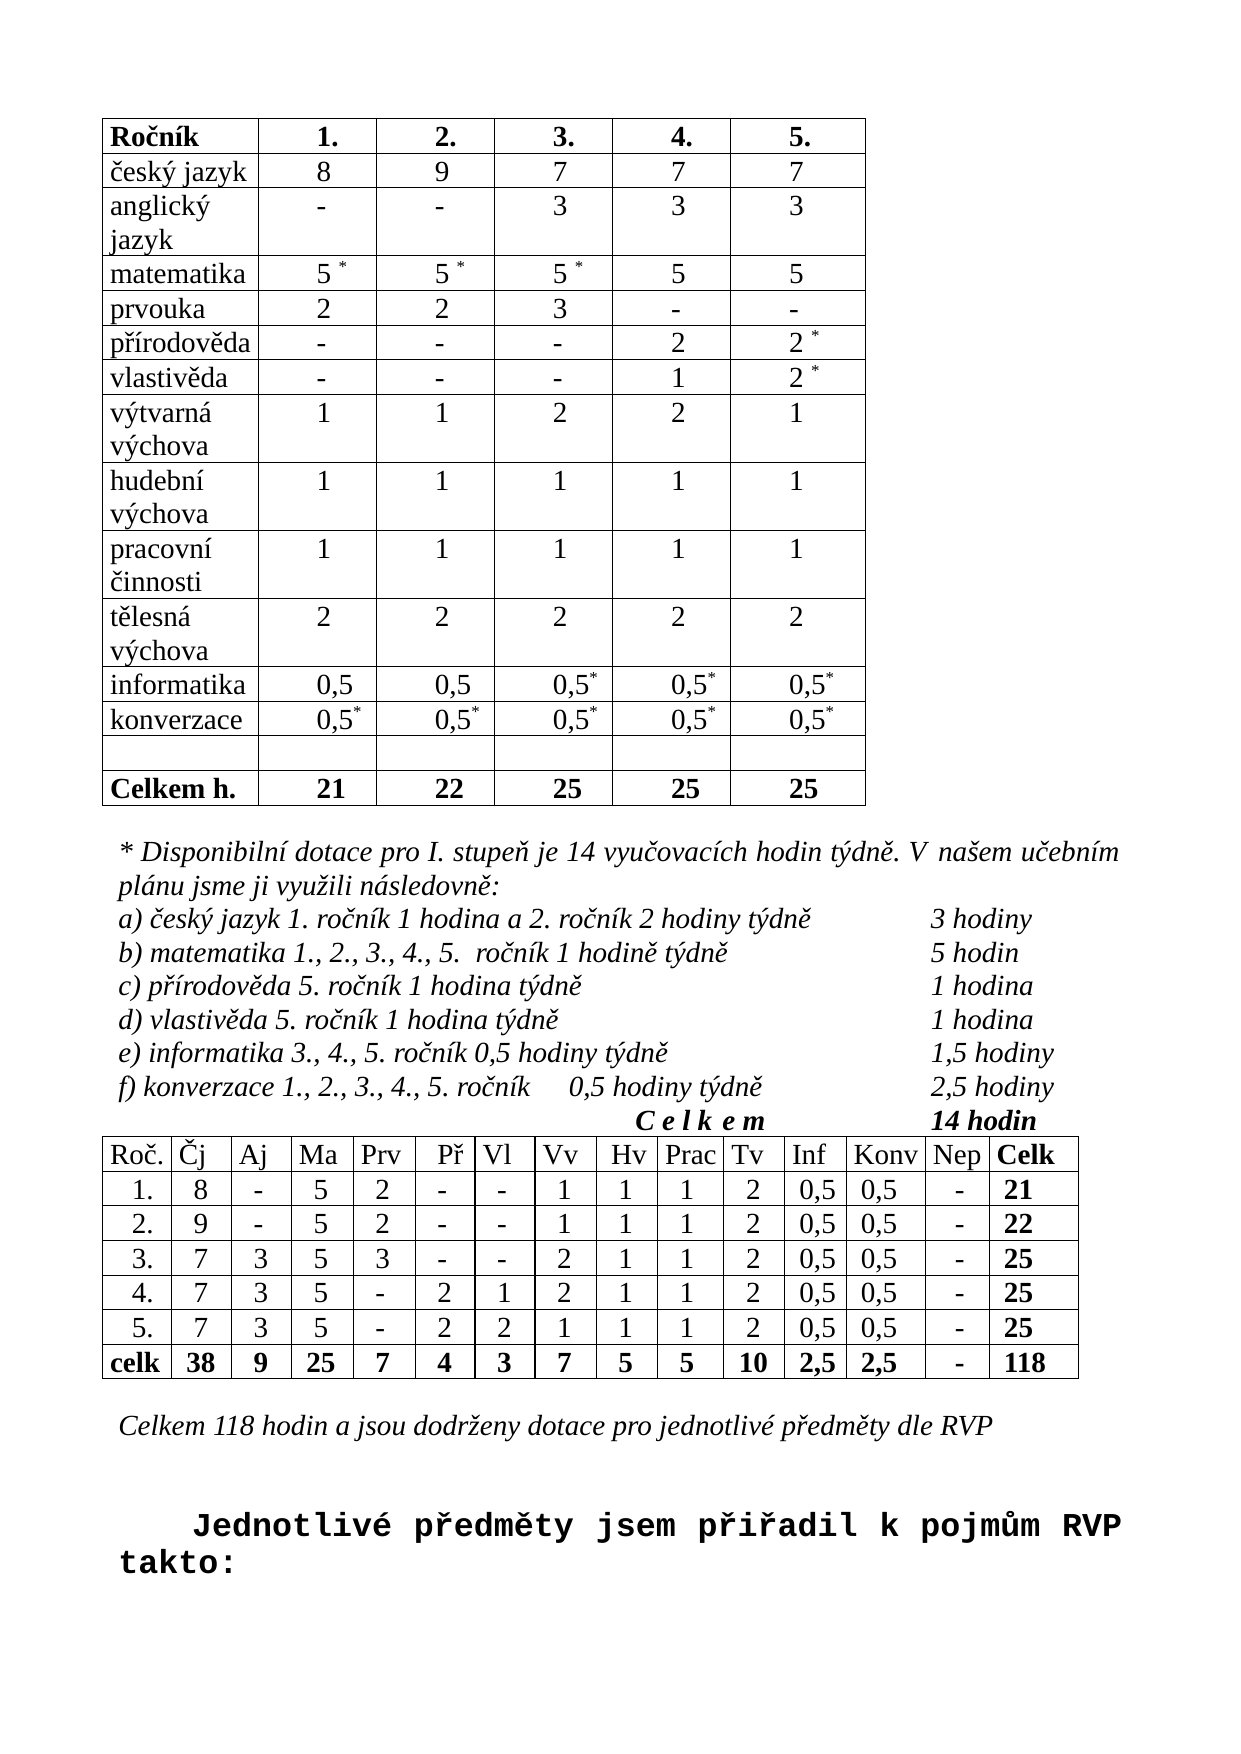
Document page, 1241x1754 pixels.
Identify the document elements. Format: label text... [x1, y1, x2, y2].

table_cell 0,5 [785, 1276, 846, 1309]
table_cell 25 [990, 1276, 1078, 1309]
table_cell 2 [724, 1241, 784, 1274]
table_cell 7 [172, 1276, 231, 1309]
table_header Tv [724, 1137, 784, 1171]
table_cell 7 [536, 1345, 596, 1378]
table_cell - [495, 326, 612, 359]
table_cell konverzace [103, 702, 258, 735]
table_cell 0,5 [785, 1206, 846, 1240]
table_cell 3 [354, 1241, 415, 1274]
table_cell celk [103, 1345, 171, 1378]
table_cell - [476, 1241, 534, 1274]
table_cell 2 [613, 326, 730, 359]
table_cell - [377, 360, 494, 394]
table_cell 1 [613, 463, 730, 530]
table_cell - [377, 188, 494, 255]
table_cell 5 [292, 1172, 353, 1205]
table_cell 2 [495, 599, 612, 666]
table_cell 3 [495, 291, 612, 324]
text Jednotlivé předměty jsem přiřadil k pojmům RVP takto: [118, 1508, 1122, 1584]
table_cell vlastivěda [103, 360, 258, 394]
table_cell - [926, 1206, 989, 1240]
table_cell 3 [495, 188, 612, 255]
table_cell 1 [377, 395, 494, 462]
table_cell 1 [597, 1276, 657, 1309]
table_cell 38 [172, 1345, 231, 1378]
table_cell 1 [597, 1206, 657, 1240]
table_cell přírodověda [103, 326, 258, 359]
table_cell 5 [613, 256, 730, 290]
table_cell anglický jazyk [103, 188, 258, 255]
table_header Konv [847, 1137, 925, 1171]
text C e l k e m 14 hodin [118, 1103, 1122, 1136]
table_cell 3 [476, 1345, 534, 1378]
table_cell 5 [292, 1206, 353, 1240]
table_cell 2 [476, 1310, 534, 1344]
table_cell 2 [536, 1241, 596, 1274]
table_cell 1 [731, 395, 865, 462]
table_cell český jazyk [103, 154, 258, 187]
table_header Nep [926, 1137, 989, 1171]
table_cell 5 [597, 1345, 657, 1378]
table_cell 2. [103, 1206, 171, 1240]
table_cell [613, 736, 730, 770]
table_cell - [259, 326, 376, 359]
table_cell 8 [172, 1172, 231, 1205]
table_cell 2 [724, 1276, 784, 1309]
table_cell - [232, 1206, 291, 1240]
table_cell 2 [731, 599, 865, 666]
table_cell 3 [232, 1310, 291, 1344]
table_cell 5 [292, 1310, 353, 1344]
table_header Hv [597, 1137, 657, 1171]
table_cell 9 [377, 154, 494, 187]
table_cell 25 [613, 771, 730, 804]
table_cell pracovní činnosti [103, 531, 258, 598]
table_cell - [731, 291, 865, 324]
table_cell 25 [292, 1345, 353, 1378]
table_cell 1 [495, 531, 612, 598]
table_header 5. [731, 119, 865, 153]
table_cell 0,5 [847, 1276, 925, 1309]
table_cell 3 [232, 1276, 291, 1309]
table_cell 0,5* [613, 702, 730, 735]
table_header Celk [990, 1137, 1078, 1171]
table_cell 25 [731, 771, 865, 804]
table_cell 0,5* [377, 702, 494, 735]
table_cell výtvarná výchova [103, 395, 258, 462]
table_cell 5 [731, 256, 865, 290]
table_cell 0,5 [785, 1172, 846, 1205]
table_cell 7 [172, 1241, 231, 1274]
table_cell hudební výchova [103, 463, 258, 530]
table_header Vl [476, 1137, 534, 1171]
table_header Inf [785, 1137, 846, 1171]
table_cell 0,5 [785, 1310, 846, 1344]
text b) matematika 1., 2., 3., 4., 5. ročník 1 hodině týdně 5 hodin [118, 935, 1122, 968]
table_header Aj [232, 1137, 291, 1171]
table_cell 8 [259, 154, 376, 187]
table_cell 5 * [377, 256, 494, 290]
table_cell 2 [377, 599, 494, 666]
table_cell 1 [377, 463, 494, 530]
table_cell 2 [536, 1276, 596, 1309]
table_cell - [495, 360, 612, 394]
table_cell 0,5* [731, 667, 865, 701]
text c) přírodověda 5. ročník 1 hodina týdně 1 hodina [118, 968, 1122, 1002]
table_cell 2 [259, 599, 376, 666]
table_cell 1 [658, 1172, 723, 1205]
table_cell - [259, 188, 376, 255]
table_cell 7 [731, 154, 865, 187]
table_cell 1 [613, 531, 730, 598]
table_header 2. [377, 119, 494, 153]
table_cell 7 [172, 1310, 231, 1344]
table_cell 0,5 [847, 1310, 925, 1344]
table_cell 2 [613, 599, 730, 666]
table_header Př [416, 1137, 474, 1171]
table_cell - [232, 1172, 291, 1205]
table_cell 1 [259, 395, 376, 462]
table_cell 3. [103, 1241, 171, 1274]
table_cell 2,5 [785, 1345, 846, 1378]
table_cell 4 [416, 1345, 474, 1378]
table_cell 1 [377, 531, 494, 598]
table_cell 9 [232, 1345, 291, 1378]
table_cell 3 [613, 188, 730, 255]
table_cell [259, 736, 376, 770]
table_cell - [926, 1276, 989, 1309]
table_cell - [926, 1345, 989, 1378]
table_cell 2 * [731, 326, 865, 359]
table_cell 1 [259, 463, 376, 530]
table_cell 2 [495, 395, 612, 462]
table_cell [103, 736, 258, 770]
table_cell - [377, 326, 494, 359]
table_cell 22 [990, 1206, 1078, 1240]
text f) konverzace 1., 2., 3., 4., 5. ročník 0,5 hodiny týdně 2,5 hodiny [118, 1069, 1122, 1103]
table_header Vv [536, 1137, 596, 1171]
table_cell 2 [724, 1310, 784, 1344]
table_cell 0,5* [731, 702, 865, 735]
table_cell 5 [292, 1241, 353, 1274]
table_cell 1 [658, 1310, 723, 1344]
table_cell - [354, 1310, 415, 1344]
table_cell 2 [354, 1206, 415, 1240]
table_cell [731, 736, 865, 770]
table_cell 7 [613, 154, 730, 187]
table_cell 1 [731, 463, 865, 530]
table_cell 2 [377, 291, 494, 324]
table_cell 2 [416, 1276, 474, 1309]
table_cell 1 [597, 1241, 657, 1274]
table_cell 1 [536, 1206, 596, 1240]
table_cell 0,5 [785, 1241, 846, 1274]
table_header Ma [292, 1137, 353, 1171]
table_cell 0,5 [847, 1172, 925, 1205]
table_cell 5 * [495, 256, 612, 290]
table_cell [495, 736, 612, 770]
table_cell 1 [658, 1241, 723, 1274]
table_cell 2 [724, 1206, 784, 1240]
table_cell - [476, 1206, 534, 1240]
table_cell 21 [259, 771, 376, 804]
table_cell prvouka [103, 291, 258, 324]
table_cell 2,5 [847, 1345, 925, 1378]
table_cell 1 [476, 1276, 534, 1309]
table_cell 1 [597, 1310, 657, 1344]
table_header Prv [354, 1137, 415, 1171]
table_cell 1 [495, 463, 612, 530]
table_cell 1. [103, 1172, 171, 1205]
text * Disponibilní dotace pro I. stupeň je 14 vyučovacích hodin týdně. V našem učebním plánu jsme ji využili následovně: [118, 834, 1122, 901]
table_cell 10 [724, 1345, 784, 1378]
text a) český jazyk 1. ročník 1 hodina a 2. ročník 2 hodiny týdně 3 hodiny [118, 901, 1122, 935]
table_header Prac [658, 1137, 723, 1171]
table_cell 0,5* [495, 702, 612, 735]
table_header 4. [613, 119, 730, 153]
table_header Roč. [103, 1137, 171, 1171]
table_cell - [259, 360, 376, 394]
table_cell 3 [232, 1241, 291, 1274]
table_cell 9 [172, 1206, 231, 1240]
table_cell - [926, 1241, 989, 1274]
table_cell - [476, 1172, 534, 1205]
table_cell 0,5* [259, 702, 376, 735]
table_cell 1 [658, 1206, 723, 1240]
table_cell 2 * [731, 360, 865, 394]
table_cell 1 [613, 360, 730, 394]
table_cell 2 [416, 1310, 474, 1344]
table_cell 0,5* [495, 667, 612, 701]
table_cell 25 [990, 1310, 1078, 1344]
table_cell 0,5* [613, 667, 730, 701]
table_cell 0,5 [847, 1206, 925, 1240]
table_cell 1 [658, 1276, 723, 1309]
table_cell 1 [536, 1172, 596, 1205]
table_cell 5 * [259, 256, 376, 290]
table_cell 5 [658, 1345, 723, 1378]
table_cell 4. [103, 1276, 171, 1309]
table_header Čj [172, 1137, 231, 1171]
table_cell - [416, 1241, 474, 1274]
subtitle Celkem 118 hodin a jsou dodrženy dotace pro jednotlivé předměty dle RVP [118, 1408, 1122, 1442]
text d) vlastivěda 5. ročník 1 hodina týdně 1 hodina [118, 1002, 1122, 1036]
table_cell - [926, 1310, 989, 1344]
table_cell - [613, 291, 730, 324]
table_header 3. [495, 119, 612, 153]
table_cell 25 [495, 771, 612, 804]
table_cell informatika [103, 667, 258, 701]
text e) informatika 3., 4., 5. ročník 0,5 hodiny týdně 1,5 hodiny [118, 1036, 1122, 1069]
table_cell 1 [536, 1310, 596, 1344]
table_cell - [354, 1276, 415, 1309]
table_cell [377, 736, 494, 770]
table_cell 21 [990, 1172, 1078, 1205]
table_cell 0,5 [847, 1241, 925, 1274]
table_cell Celkem h. [103, 771, 258, 804]
table_cell 0,5 [259, 667, 376, 701]
table_cell 2 [613, 395, 730, 462]
table_cell 1 [259, 531, 376, 598]
table_cell matematika [103, 256, 258, 290]
table_cell 3 [731, 188, 865, 255]
table_cell tělesná výchova [103, 599, 258, 666]
table_cell 2 [354, 1172, 415, 1205]
table_cell 1 [597, 1172, 657, 1205]
table_cell 25 [990, 1241, 1078, 1274]
table_cell 5 [292, 1276, 353, 1309]
table_cell 2 [724, 1172, 784, 1205]
table_cell 118 [990, 1345, 1078, 1378]
table_cell 2 [259, 291, 376, 324]
table_cell - [926, 1172, 989, 1205]
table_cell 22 [377, 771, 494, 804]
table_cell 0,5 [377, 667, 494, 701]
table_cell 7 [354, 1345, 415, 1378]
table_header Ročník [103, 119, 258, 153]
table_cell 5. [103, 1310, 171, 1344]
table_header 1. [259, 119, 376, 153]
table_cell - [416, 1206, 474, 1240]
table_cell 7 [495, 154, 612, 187]
table_cell 1 [731, 531, 865, 598]
table_cell - [416, 1172, 474, 1205]
